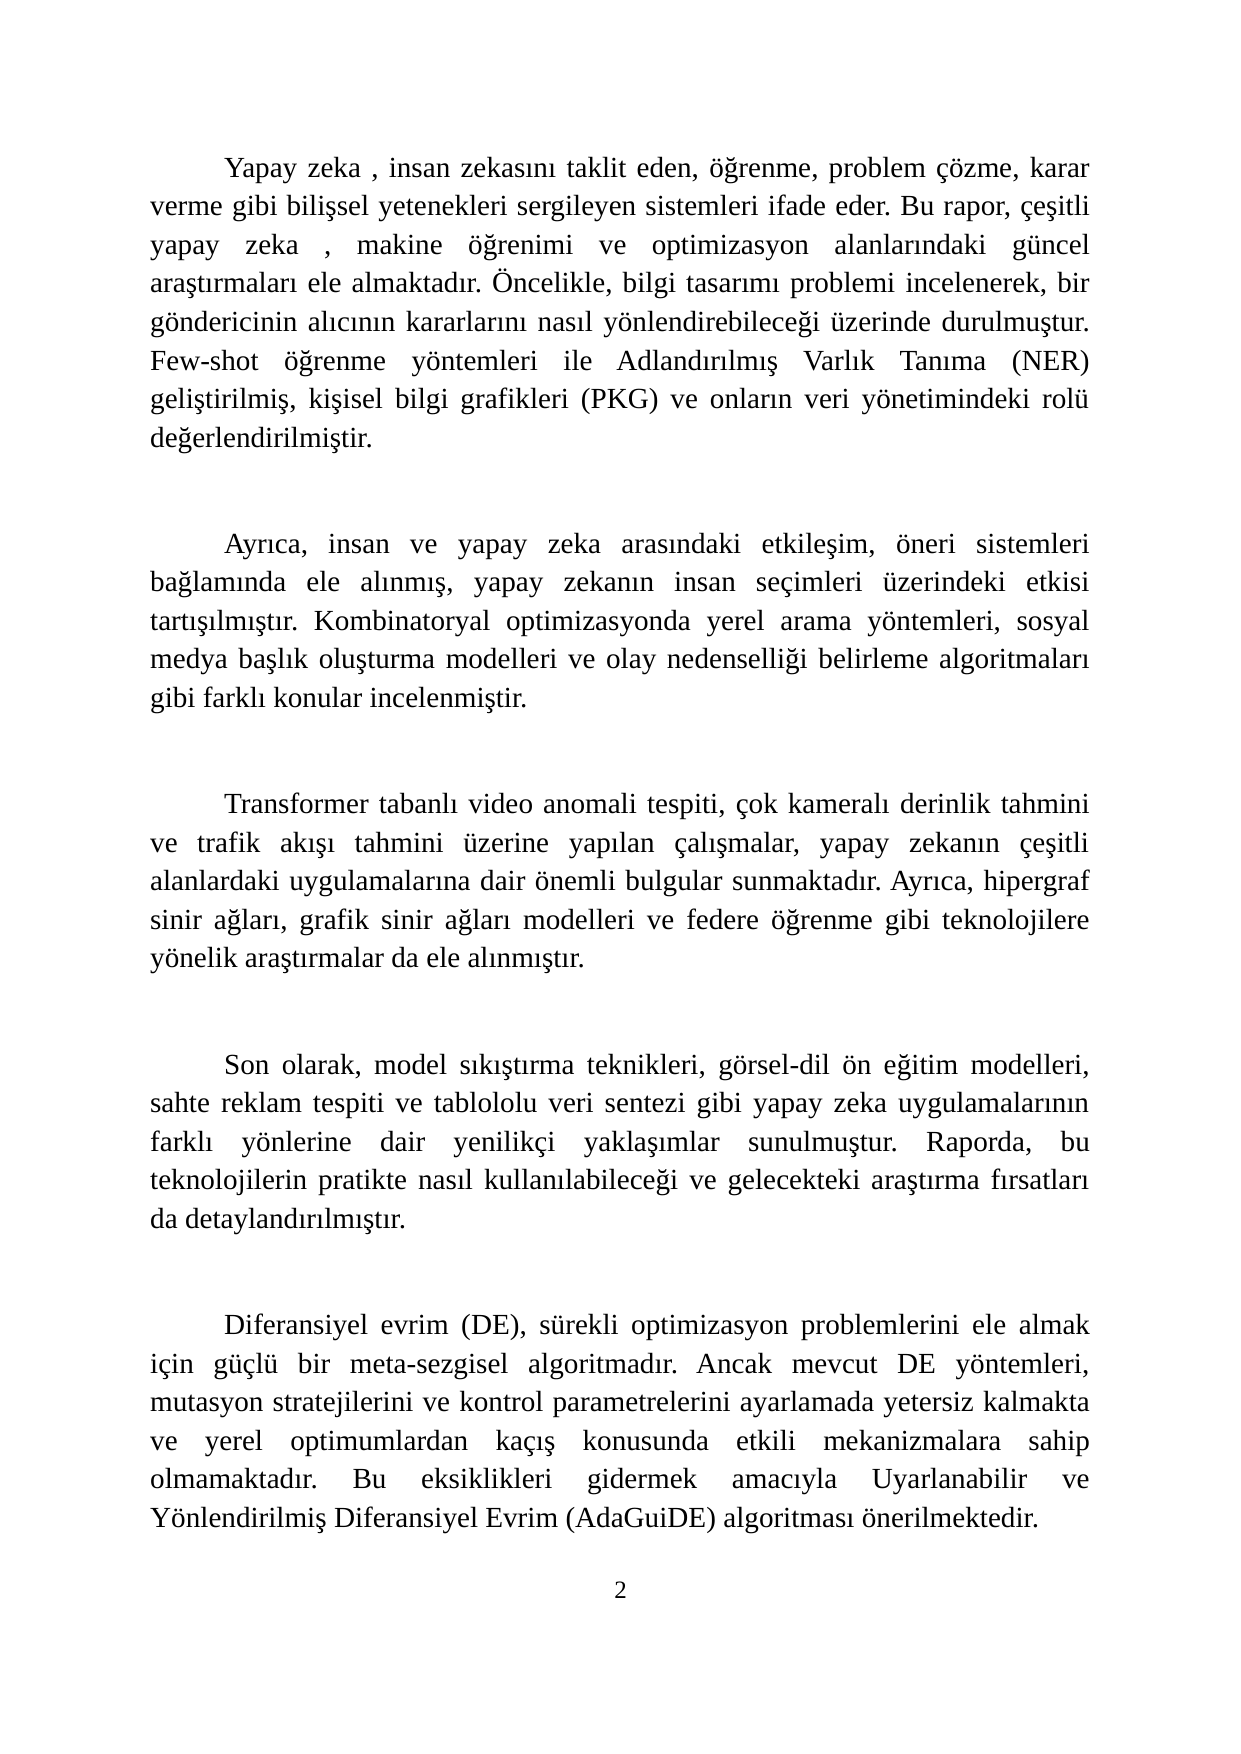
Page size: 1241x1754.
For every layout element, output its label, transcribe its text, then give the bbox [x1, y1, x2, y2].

text Transformer tabanlı video anomali tespiti, çok kameralı derinlik tahmini ve trafik akışı tahmini üzerine yapılan çalışmalar, yapay zekanın çeşitli alanlardaki uygulamalarına dair önemli bulgular sunmaktadır. Ayrıca, hipergraf sinir ağları, grafik sinir ağları modelleri ve federe öğrenme gibi teknolojilere yönelik araştırmalar da ele alınmıştır. [150, 786, 1091, 974]
text Diferansiyel evrim (DE), sürekli optimizasyon problemlerini ele almak için güçlü bir meta-sezgisel algoritmadır. Ancak mevcut DE yöntemleri, mutasyon stratejilerini ve kontrol parametrelerini ayarlamada yetersiz kalmakta ve yerel optimumlardan kaçış konusunda etkili mekanizmalara sahip olmamaktadır. Bu eksiklikleri gidermek amacıyla Uyarlanabilir ve Yönlendirilmiş Diferansiyel Evrim (AdaGuiDE) algoritması önerilmektedir. [150, 1307, 1091, 1533]
text Ayrıca, insan ve yapay zeka arasındaki etkileşim, öneri sistemleri bağlamında ele alınmış, yapay zekanın insan seçimleri üzerindeki etkisi tartışılmıştır. Kombinatoryal optimizasyonda yerel arama yöntemleri, sosyal medya başlık oluşturma modelleri ve olay nedenselliği belirleme algoritmaları gibi farklı konular incelenmiştir. [150, 526, 1091, 714]
text Son olarak, model sıkıştırma teknikleri, görsel-dil ön eğitim modelleri, sahte reklam tespiti ve tablololu veri sentezi gibi yapay zeka uygulamalarının farklı yönlerine dair yenilikçi yaklaşımlar sunulmuştur. Raporda, bu teknolojilerin pratikte nasıl kullanılabileceği ve gelecekteki araştırma fırsatları da detaylandırılmıştır. [150, 1047, 1091, 1234]
text Yapay zeka , insan zekasını taklit eden, öğrenme, problem çözme, karar verme gibi bilişsel yetenekleri sergileyen sistemleri ifade eder. Bu rapor, çeşitli yapay zeka , makine öğrenimi ve optimizasyon alanlarındaki güncel araştırmaları ele almaktadır. Öncelikle, bilgi tasarımı problemi incelenerek, bir göndericinin alıcının kararlarını nasıl yönlendirebileceği üzerinde durulmuştur. Few-shot öğrenme yöntemleri ile Adlandırılmış Varlık Tanıma (NER) geliştirilmiş, kişisel bilgi grafikleri (PKG) ve onların veri yönetimindeki rolü değerlendirilmiştir. [150, 150, 1091, 453]
